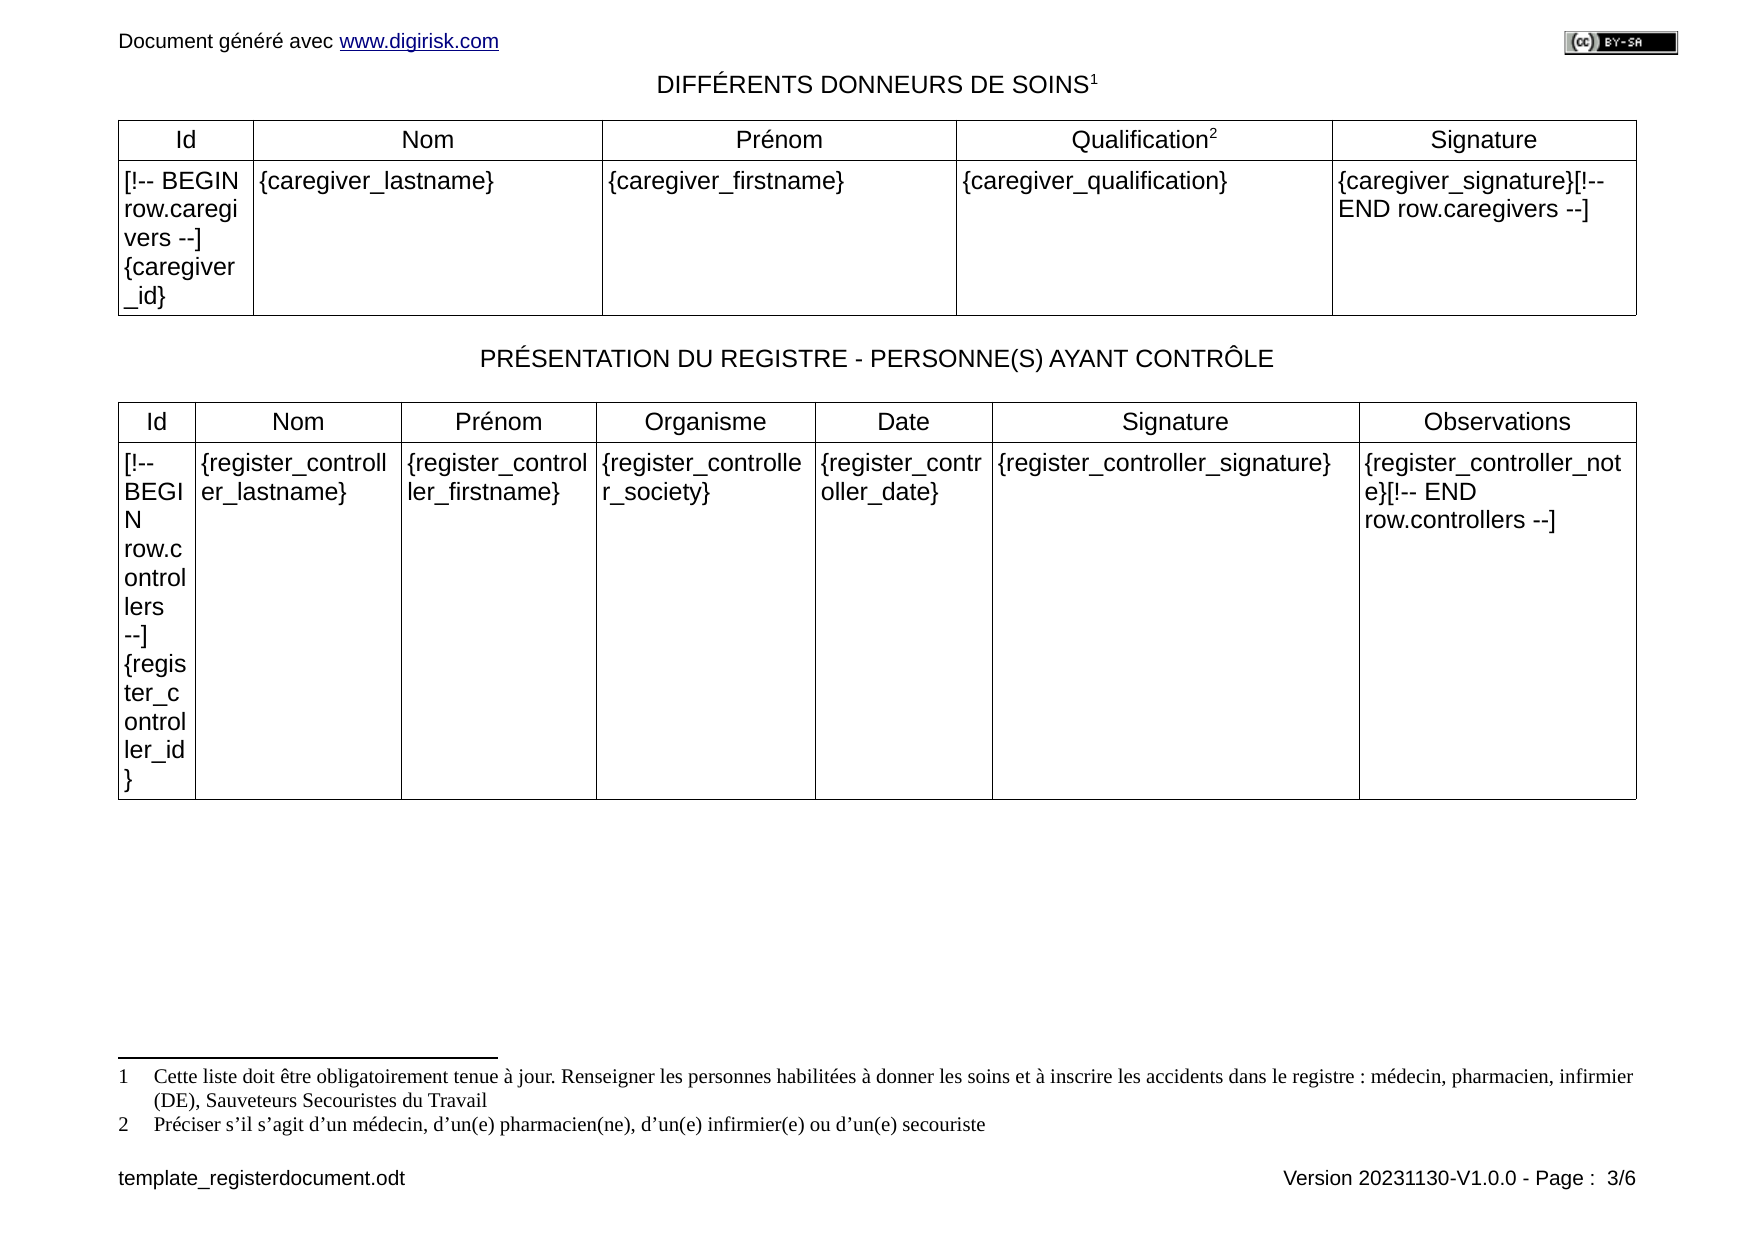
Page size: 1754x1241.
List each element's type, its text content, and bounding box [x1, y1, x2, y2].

table_header Prénom [402, 403, 596, 442]
table_header Observations [1360, 403, 1636, 442]
text Cette liste doit être obligatoirement tenue à jour. Renseigner les personnes habilitées à donner les soins et à inscrire les accidents dans le registre : médecin, pharmacien, infirmier (DE), Sauveteurs Secouristes du Travail [118, 1064, 1636, 1112]
table_cell {caregiver_signature}[!-- END row.caregivers --] [1333, 161, 1636, 315]
table_cell {register_controller_lastname} [196, 443, 401, 798]
table_cell {caregiver_qualification} [957, 161, 1332, 315]
table_cell {register_controller_society} [597, 443, 815, 798]
table_header Date [816, 403, 992, 442]
table_header Organisme [597, 403, 815, 442]
table_header Id [119, 121, 253, 160]
table_cell {caregiver_lastname} [254, 161, 602, 315]
table_cell {register_controller_note}[!-- END row.controllers --] [1360, 443, 1636, 798]
text DIFFÉRENTS DONNEURS DE SOINS [118, 71, 1636, 99]
table_cell {caregiver_firstname} [603, 161, 956, 315]
table_cell {register_controller_signature} [993, 443, 1359, 798]
table_cell {register_controller_firstname} [402, 443, 596, 798]
table_cell [!-- BEGIN row.caregivers --]{caregiver_id} [119, 161, 253, 315]
text PRÉSENTATION DU REGISTRE - PERSONNE(S) AYANT CONTRÔLE [118, 344, 1636, 373]
table_header Prénom [603, 121, 956, 160]
table_header Id [119, 403, 195, 442]
table_header Signature [1333, 121, 1636, 160]
table_cell {register_controller_date} [816, 443, 992, 798]
table_header Qualification [957, 121, 1332, 160]
table_header Nom [196, 403, 401, 442]
table_header Signature [993, 403, 1359, 442]
picture [1564, 31, 1679, 55]
table_cell [!-- BEGIN row.controllers --]{register_controller_id} [119, 443, 195, 798]
table_header Nom [254, 121, 602, 160]
